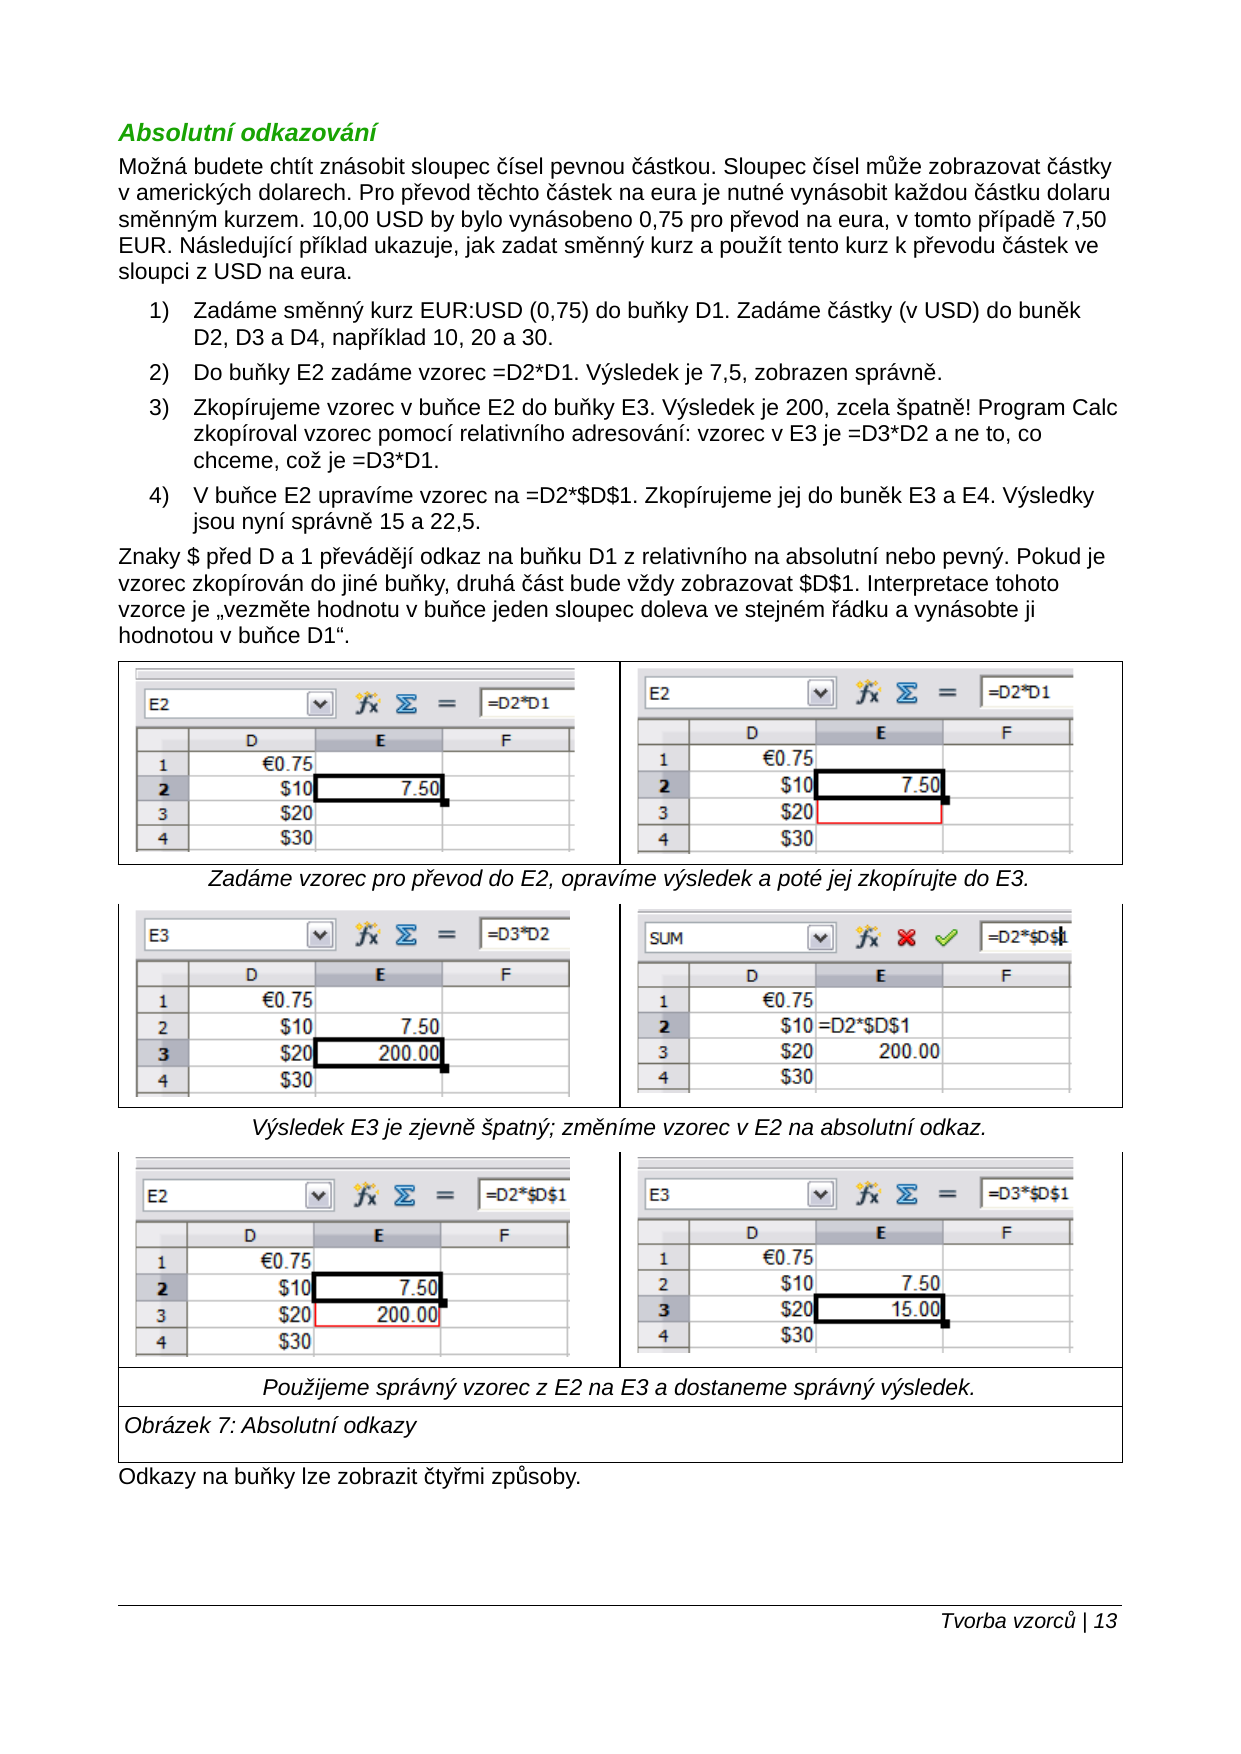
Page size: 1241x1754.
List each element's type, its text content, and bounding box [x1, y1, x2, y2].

table_cell Zadáme vzorec pro převod do E2, opravíme výsledek a poté jej zkopírujte do E3. [118, 865, 1122, 903]
table_cell [119, 904, 619, 1107]
table_header [119, 662, 619, 864]
table_header [621, 662, 1122, 864]
table_cell [621, 904, 1122, 1107]
table_cell [621, 1152, 1122, 1367]
table_cell [119, 1152, 619, 1367]
picture [637, 668, 1074, 854]
table_cell Obrázek 7: Absolutní odkazy [119, 1407, 1122, 1462]
list V buňce E2 upravíme vzorec na =D2*$D$1. Zkopírujeme jej do buněk E3 a E4. Výsledky jsou nyní správně 15 a 22,5. [169, 482, 1122, 534]
table_cell Použijeme správný vzorec z E2 na E3 a dostaneme správný výsledek. [119, 1368, 1122, 1406]
picture [135, 909, 570, 1097]
text Znaky $ před D a 1 převádějí odkaz na buňku D1 z relativního na absolutní nebo pevný. Pokud je vzorec zkopírován do jiné buňky, druhá část bude vždy zobrazovat $D$1. Interpretace tohoto vzorce je „vezměte hodnotu v buňce jeden sloupec doleva ve stejném řádku a vynásobte ji hodnotou v buňce D1“. [118, 543, 1122, 649]
table_cell Výsledek E3 je zjevně špatný; změníme vzorec v E2 na absolutní odkaz. [118, 1108, 1122, 1152]
list Do buňky E2 zadáme vzorec =D2*D1. Výsledek je 7,5, zobrazen správně. [169, 359, 1122, 385]
list Zkopírujeme vzorec v buňce E2 do buňky E3. Výsledek je 200, zcela špatně! Program Calc zkopíroval vzorec pomocí relativního adresování: vzorec v E3 je =D3*D2 a ne to, co chceme, což je =D3*D1. [169, 394, 1122, 473]
picture [637, 909, 1072, 1093]
list Možná budete chtít znásobit sloupec čísel pevnou částkou. Sloupec čísel může zobrazovat částky v amerických dolarech. Pro převod těchto částek na eura je nutné vynásobit každou částku dolaru směnným kurzem. 10,00 USD by bylo vynásobeno 0,75 pro převod na eura, v tomto případě 7,50 EUR. Následující příklad ukazuje, jak zadat směnný kurz a použít tento kurz k převodu částek ve sloupci z USD na eura. [118, 153, 1122, 284]
text Odkazy na buňky lze zobrazit čtyřmi způsoby. [118, 1463, 1122, 1489]
subtitle Absolutní odkazování [118, 118, 1122, 147]
list Zadáme směnný kurz EUR:USD (0,75) do buňky D1. Zadáme částky (v USD) do buněk D2, D3 a D4, například 10, 20 a 30. [169, 297, 1122, 350]
picture [637, 1157, 1074, 1353]
picture [135, 668, 575, 852]
picture [135, 1157, 570, 1357]
